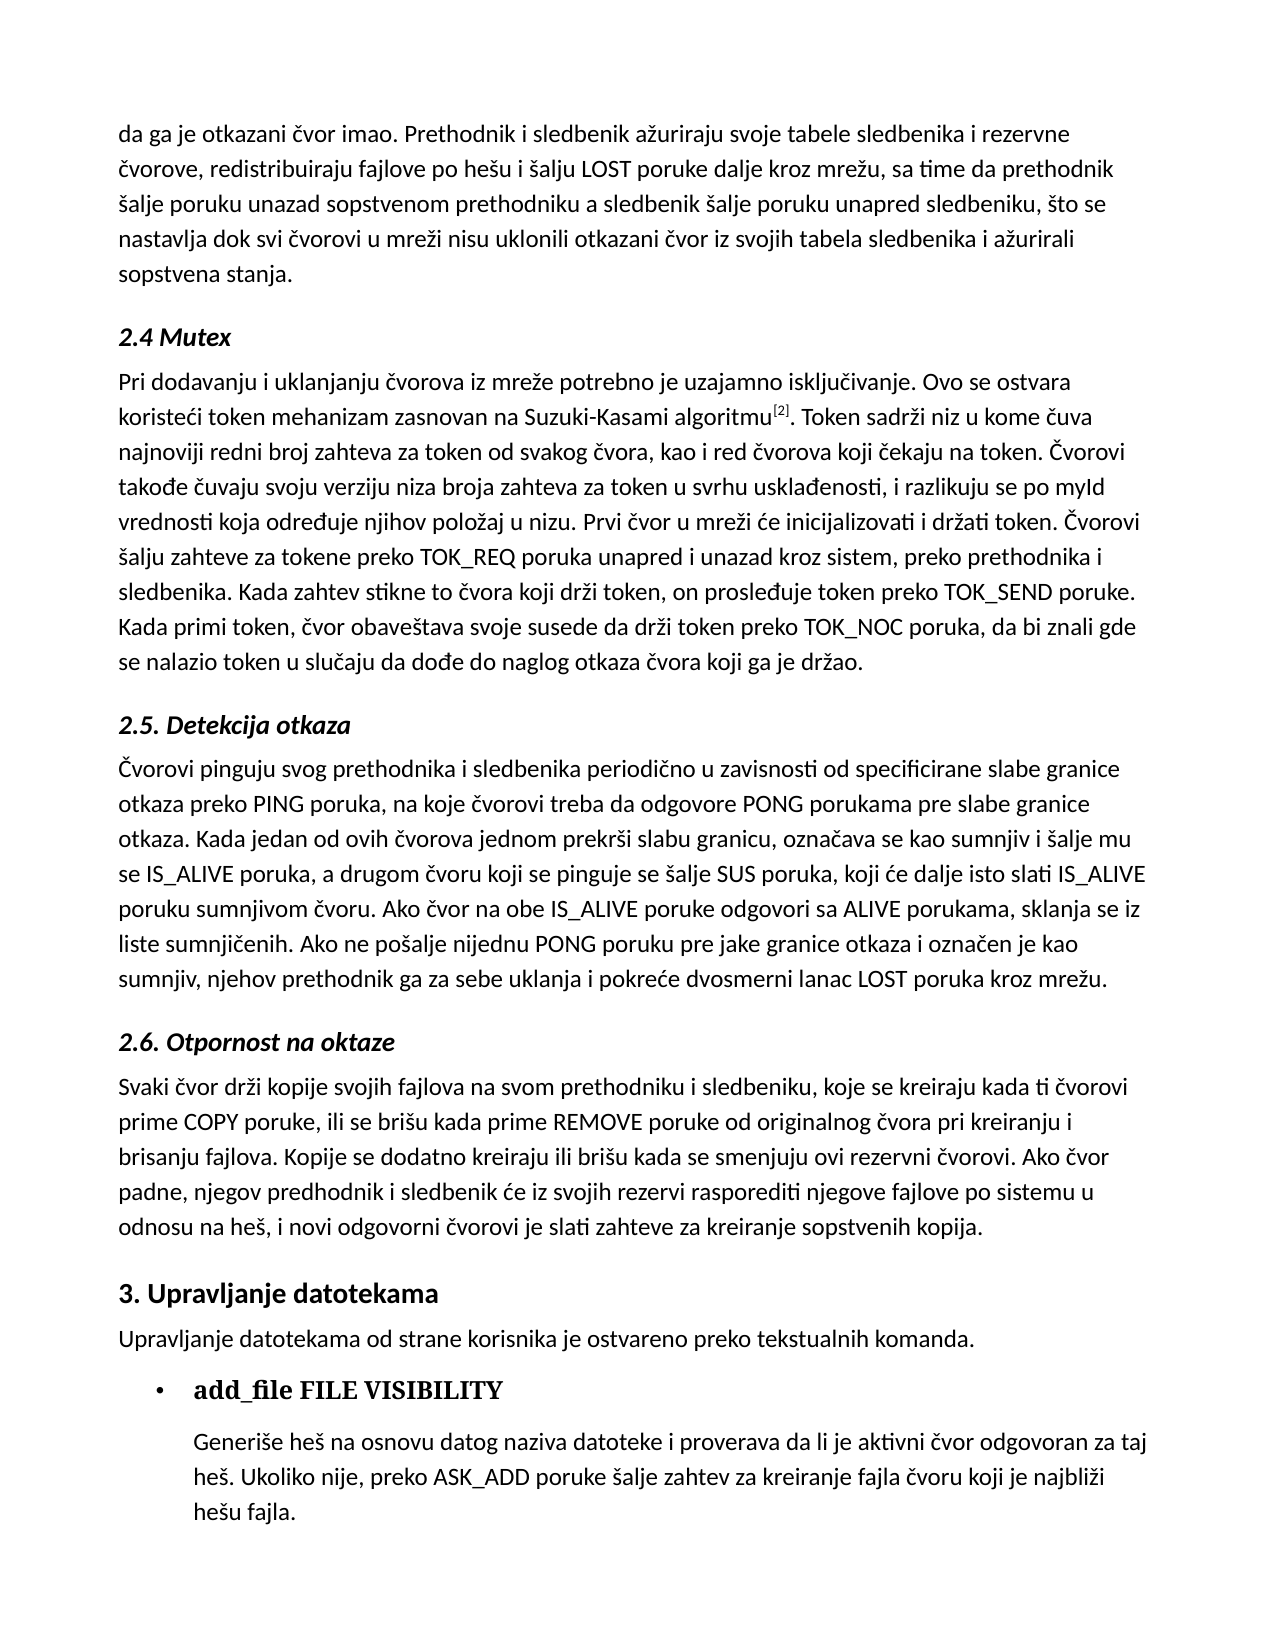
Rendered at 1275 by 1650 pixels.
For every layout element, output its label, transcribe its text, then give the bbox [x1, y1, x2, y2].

text Pri dodavanju i uklanjanju čvorova iz mreže potrebno je uzajamno isključivanje. Ovo se ostvara koristeći token mehanizam zasnovan na Suzuki-Kasami algoritmu[2]. Token sadrži niz u kome čuva najnoviji redni broj zahteva za token od svakog čvora, kao i red čvorova koji čekaju na token. Čvorovi takođe čuvaju svoju verziju niza broja zahteva za token u svrhu usklađenosti, i razlikuju se po myId vrednosti koja određuje njihov položaj u nizu. Prvi čvor u mreži će inicijalizovati i držati token. Čvorovi šalju zahteve za tokene preko TOK_REQ poruka unapred i unazad kroz sistem, preko prethodnika i sledbenika. Kada zahtev stikne to čvora koji drži token, on prosleđuje token preko TOK_SEND poruke. Kada primi token, čvor obaveštava svoje susede da drži token preko TOK_NOC poruka, da bi znali gde se nalazio token u slučaju da dođe do naglog otkaza čvora koji ga je držao. [118, 366, 1157, 676]
subtitle 3. Upravljanje datotekama [118, 1275, 1157, 1311]
text Čvorovi pinguju svog prethodnika i sledbenika periodično u zavisnosti od specificirane slabe granice otkaza preko PING poruka, na koje čvorovi treba da odgovore PONG porukama pre slabe granice otkaza. Kada jedan od ovih čvorova jednom prekrši slabu granicu, označava se kao sumnjiv i šalje mu se IS_ALIVE poruka, a drugom čvoru koji se pinguje se šalje SUS poruka, koji će dalje isto slati IS_ALIVE poruku sumnjivom čvoru. Ako čvor na obe IS_ALIVE poruke odgovori sa ALIVE porukama, sklanja se iz liste sumnjičenih. Ako ne pošalje nijednu PONG poruku pre jake granice otkaza i označen je kao sumnjiv, njehov prethodnik ga za sebe uklanja i pokreće dvosmerni lanac LOST poruka kroz mrežu. [118, 753, 1157, 994]
text Svaki čvor drži kopije svojih fajlova na svom prethodniku i sledbeniku, koje se kreiraju kada ti čvorovi prime COPY poruke, ili se brišu kada prime REMOVE poruke od originalnog čvora pri kreiranju i brisanju fajlova. Kopije se dodatno kreiraju ili brišu kada se smenjuju ovi rezervni čvorovi. Ako čvor padne, njegov predhodnik i sledbenik će iz svojih rezervi rasporediti njegove fajlove po sistemu u odnosu na heš, i novi odgovorni čvorovi je slati zahteve za kreiranje sopstvenih kopija. [118, 1071, 1157, 1241]
text Upravljanje datotekama od strane korisnika je ostvareno preko tekstualnih komanda. [118, 1323, 1157, 1354]
subtitle 2.4 Mutex [118, 320, 1157, 353]
text da ga je otkazani čvor imao. Prethodnik i sledbenik ažuriraju svoje tabele sledbenika i rezervne čvorove, redistribuiraju fajlove po hešu i šalju LOST poruke dalje kroz mrežu, sa time da prethodnik šalje poruku unazad sopstvenom prethodniku a sledbenik šalje poruku unapred sledbeniku, što se nastavlja dok svi čvorovi u mreži nisu uklonili otkazani čvor iz svojih tabela sledbenika i ažurirali sopstvena stanja. [118, 118, 1157, 289]
subtitle 2.6. Otpornost na oktaze [118, 1025, 1157, 1058]
list add_file FILE VISIBILITY [156, 1373, 1157, 1407]
subtitle 2.5. Detekcija otkaza [118, 708, 1157, 741]
list Generiše heš na osnovu datog naziva datoteke i proverava da li je aktivni čvor odgovoran za taj heš. Ukoliko nije, preko ASK_ADD poruke šalje zahtev za kreiranje fajla čvoru koji je najbliži hešu fajla. [156, 1427, 1157, 1527]
